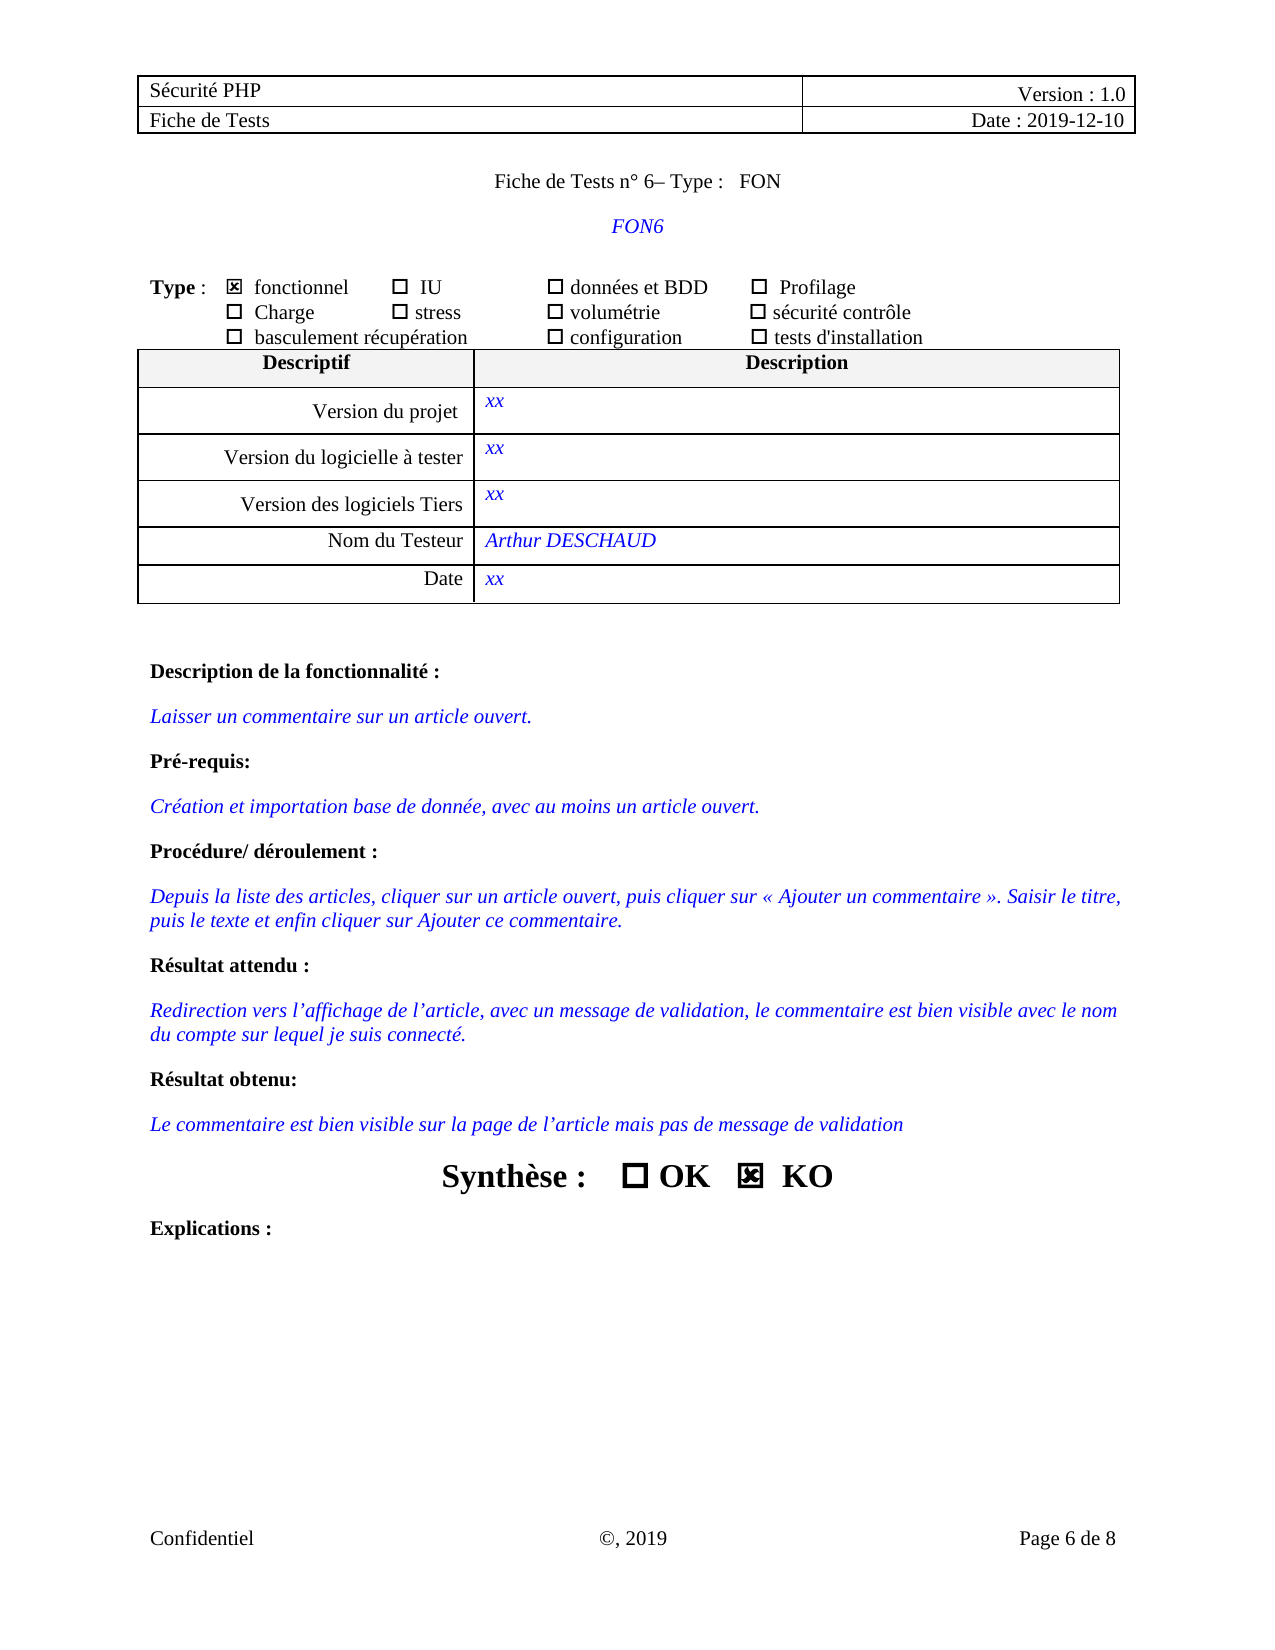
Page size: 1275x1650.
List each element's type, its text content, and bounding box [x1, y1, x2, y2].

table_cell xx [475, 388, 1119, 433]
text Pré-requis: [150, 749, 1125, 773]
table_cell xx [475, 566, 1119, 602]
text Description de la fonctionnalité : [150, 659, 1125, 683]
table_cell Date [139, 566, 473, 602]
text Résultat attendu : [150, 953, 1125, 977]
text Redirection vers l’affichage de l’article, avec un message de validation, le commentaire est bien visible avec le nom du compte sur lequel je suis connecté. [150, 998, 1125, 1046]
text Laisser un commentaire sur un article ouvert. [150, 704, 1125, 728]
subtitle FON6 [150, 214, 1125, 238]
table_cell Version du projet [139, 388, 473, 433]
text Procédure/ déroulement : [150, 839, 1125, 863]
text  Charge  stress  volumétrie  sécurité contrôle [150, 299, 1125, 324]
text Depuis la liste des articles, cliquer sur un article ouvert, puis cliquer sur « Ajouter un commentaire ». Saisir le titre, puis le texte et enfin cliquer sur Ajouter ce commentaire. [150, 884, 1125, 932]
text Résultat obtenu: [150, 1067, 1125, 1091]
table_cell xx [475, 435, 1119, 480]
table_cell Version des logiciels Tiers [139, 481, 473, 526]
text Type : ☒ fonctionnel  IU  données et BDD  Profilage [150, 274, 1125, 299]
table_cell xx [475, 481, 1119, 526]
table_cell Nom du Testeur [139, 528, 473, 564]
text Le commentaire est bien visible sur la page de l’article mais pas de message de validation [150, 1111, 1125, 1136]
text Création et importation base de donnée, avec au moins un article ouvert. [150, 794, 1125, 818]
table_header Description [475, 350, 1119, 387]
text Synthèse :  OK ☒ KO [150, 1156, 1125, 1195]
text Explications : [150, 1216, 1125, 1239]
subtitle Fiche de Tests n° 6– Type : FON [150, 169, 1125, 193]
text  basculement récupération  configuration  tests d'installation [150, 324, 1125, 349]
table_cell Version du logicielle à tester [139, 435, 473, 480]
table_cell Arthur DESCHAUD [475, 528, 1119, 564]
table_header Descriptif [139, 350, 473, 387]
